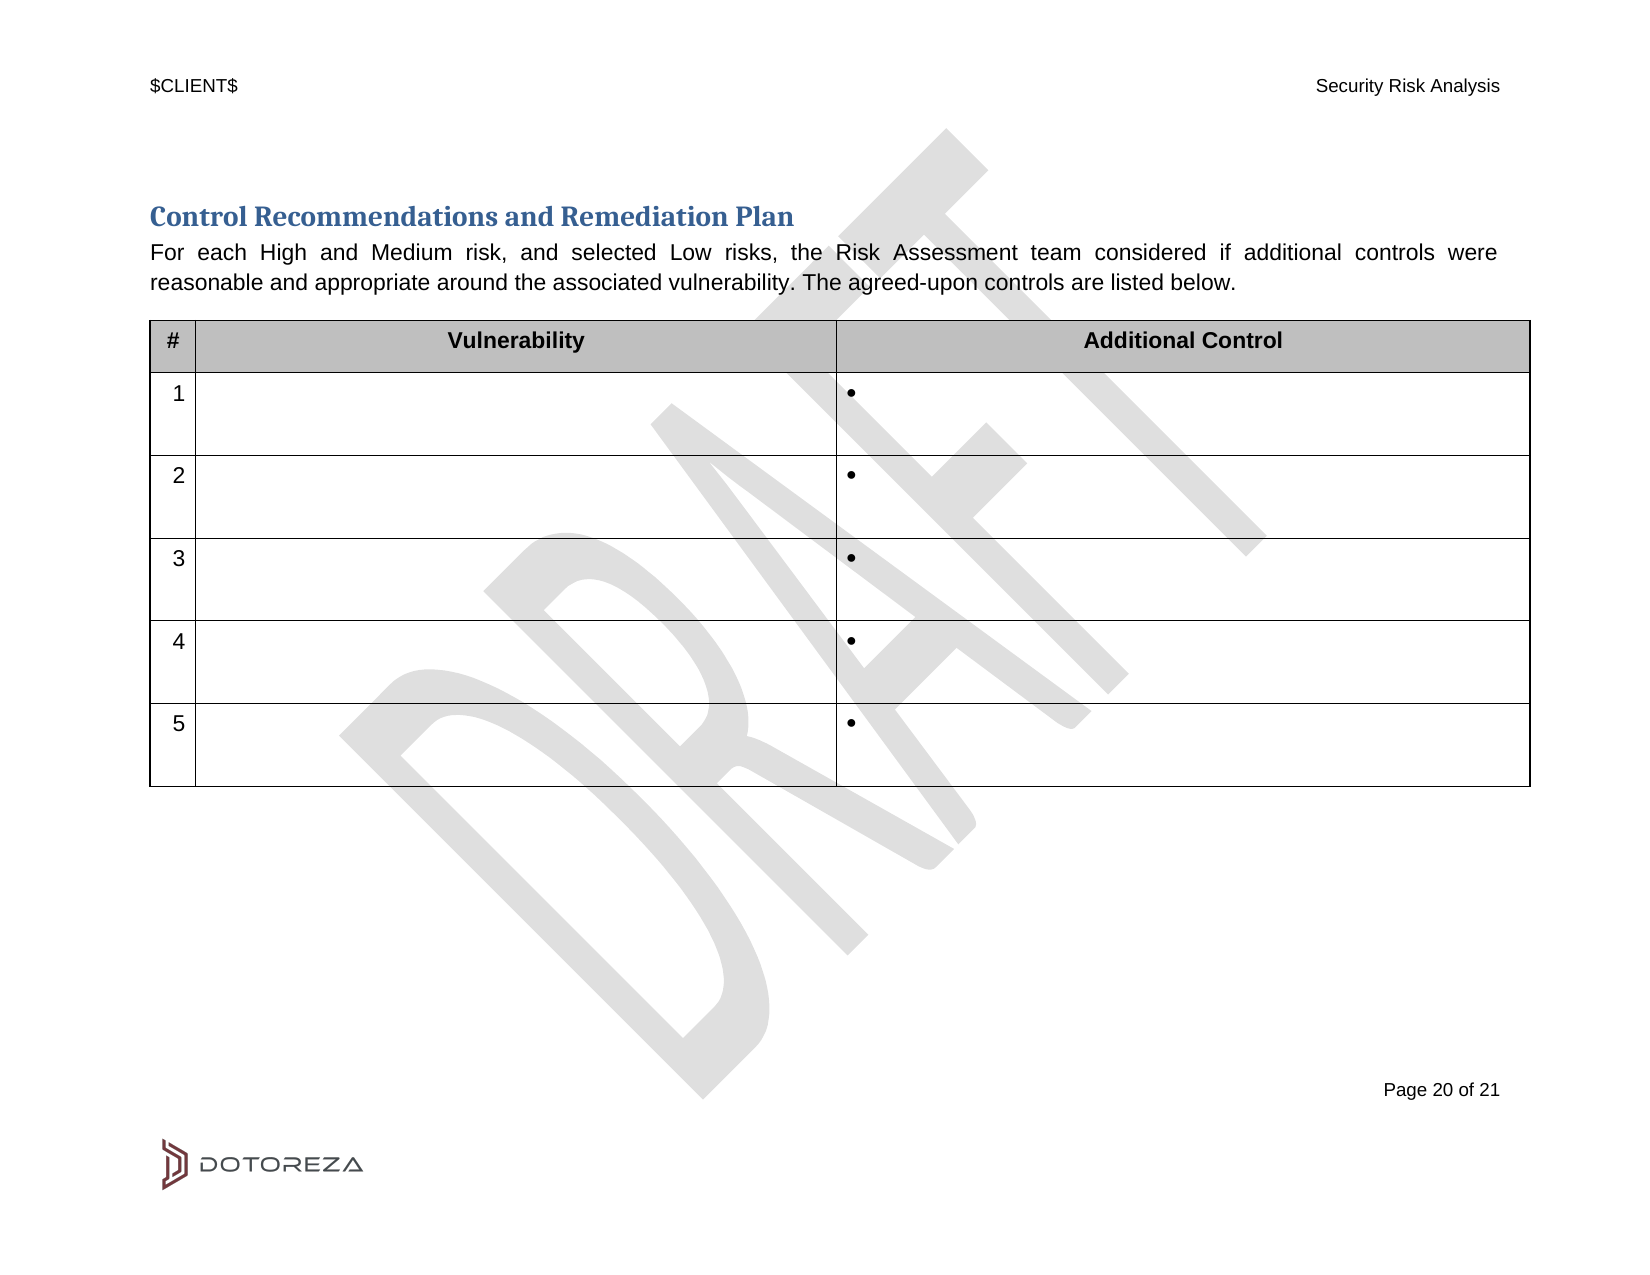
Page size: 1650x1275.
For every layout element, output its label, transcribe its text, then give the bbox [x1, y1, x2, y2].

table_cell [700, 621, 836, 703]
table_header Vulnerability [196, 321, 784, 372]
table_cell [1189, 456, 1529, 538]
table_cell [837, 704, 914, 786]
table_cell [830, 621, 836, 629]
table_cell [718, 767, 776, 786]
table_cell [859, 539, 1032, 620]
table_cell [896, 704, 1529, 786]
table_header # [151, 321, 195, 372]
table_cell [971, 621, 1529, 703]
table_header Additional Control [1054, 321, 1529, 372]
table_cell [196, 621, 594, 703]
table_cell [903, 649, 1029, 703]
subtitle [946, 200, 1500, 233]
table_cell [996, 539, 1529, 620]
table_cell [837, 560, 914, 620]
table_cell [151, 539, 195, 620]
text For each High and Medium risk, and selected Low risks, the Risk Assessment team considered if additional controls were reasonable and appropriate around the associated vulnerability. The agreed-upon controls are listed below. [839, 238, 983, 295]
table_header [837, 321, 1060, 372]
table_cell [528, 704, 677, 786]
table_cell [196, 373, 836, 455]
table_cell [747, 704, 836, 781]
table_cell [714, 467, 808, 538]
text For each High and Medium risk, and selected Low risks, the Risk Assessment team considered if additional controls were reasonable and appropriate around the associated vulnerability. The agreed-upon controls are listed below. [971, 238, 1500, 295]
table_cell [196, 539, 537, 620]
table_cell [837, 373, 1143, 455]
table_cell [837, 425, 867, 455]
table_cell [837, 681, 854, 703]
table_cell [402, 715, 583, 786]
text For each High and Medium risk, and selected Low risks, the Risk Assessment team considered if additional controls were reasonable and appropriate around the associated vulnerability. The agreed-upon controls are listed below. [150, 238, 844, 295]
table_cell [196, 456, 733, 538]
table_cell [769, 539, 836, 620]
table_cell [196, 704, 388, 786]
table_header [807, 322, 836, 372]
table_cell [745, 456, 836, 523]
table_cell [837, 456, 950, 538]
table_cell [1106, 373, 1529, 455]
table_cell [151, 621, 195, 703]
table_cell [151, 456, 195, 538]
table_cell [151, 373, 195, 455]
table_cell [639, 704, 709, 745]
table_cell [837, 621, 910, 667]
table_cell [974, 456, 1226, 538]
table_cell [913, 456, 951, 475]
table_cell [545, 580, 657, 620]
table_cell [599, 539, 793, 620]
table_cell [151, 704, 195, 786]
subtitle Control Recommendations and Remediation Plan [150, 200, 873, 233]
table_cell [556, 621, 709, 703]
